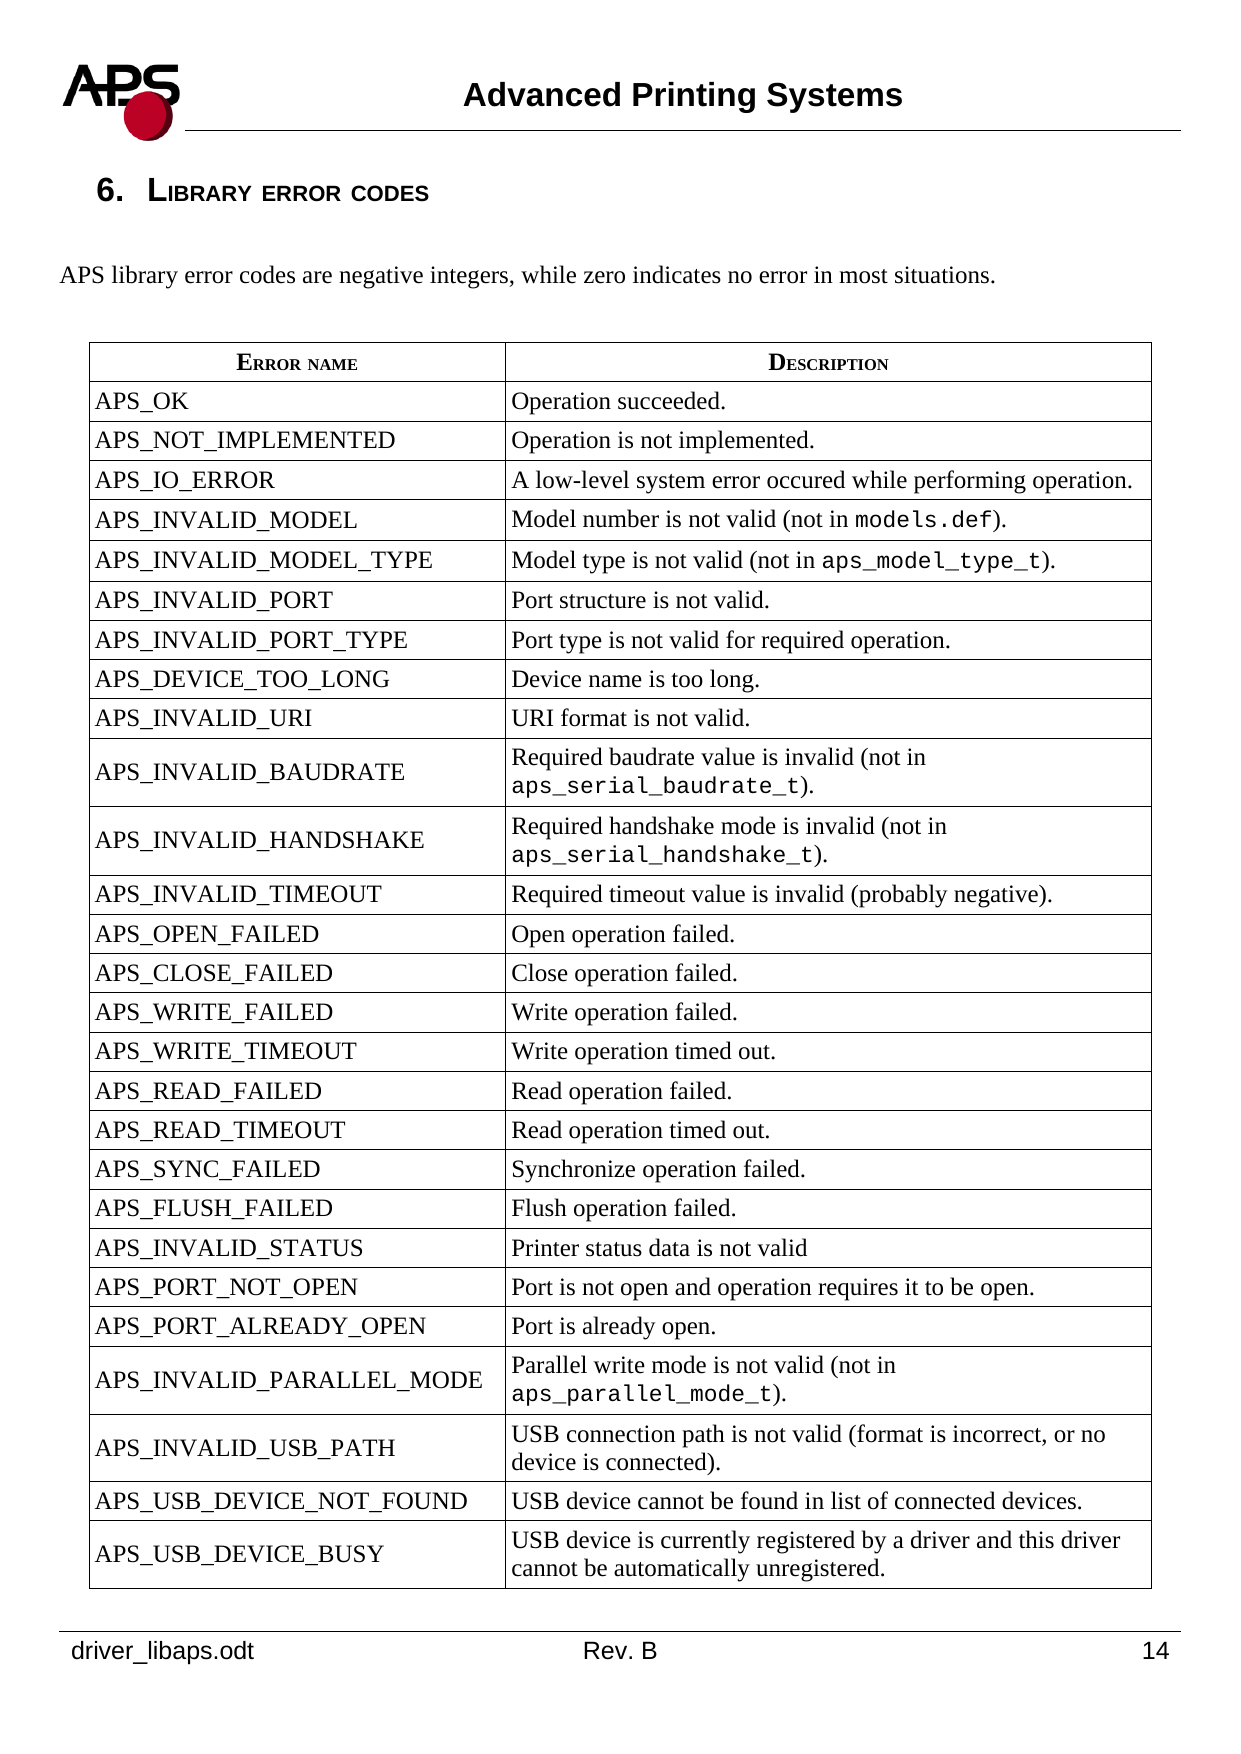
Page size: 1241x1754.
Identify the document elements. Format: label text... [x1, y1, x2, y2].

table_cell APS_INVALID_URI [90, 699, 505, 738]
table_cell Required handshake mode is invalid (not in aps_serial_handshake_t). [506, 807, 1151, 875]
table_cell APS_INVALID_USB_PATH [90, 1415, 505, 1481]
table_cell APS_DEVICE_TOO_LONG [90, 660, 505, 698]
table_cell Operation is not implemented. [506, 422, 1151, 460]
table_cell APS_INVALID_PORT_TYPE [90, 621, 505, 659]
table_cell Model number is not valid (not in models.def). [506, 500, 1151, 540]
table_cell Parallel write mode is not valid (not in aps_parallel_mode_t). [506, 1347, 1151, 1414]
table_cell APS_INVALID_HANDSHAKE [90, 807, 505, 875]
table_header Error name [90, 343, 505, 381]
table_cell Port type is not valid for required operation. [506, 621, 1151, 659]
table_cell APS_READ_FAILED [90, 1072, 505, 1110]
table_cell Model type is not valid (not in aps_model_type_t). [506, 541, 1151, 581]
table_cell APS_INVALID_STATUS [90, 1229, 505, 1267]
table_cell Printer status data is not valid [506, 1229, 1151, 1267]
table_cell Required timeout value is invalid (probably negative). [506, 876, 1151, 914]
table_cell APS_USB_DEVICE_BUSY [90, 1521, 505, 1588]
table_cell Port structure is not valid. [506, 582, 1151, 620]
table_cell Device name is too long. [506, 660, 1151, 698]
table_cell APS_PORT_ALREADY_OPEN [90, 1307, 505, 1346]
subtitle Library error codes [96, 171, 1181, 209]
table_cell APS_WRITE_FAILED [90, 993, 505, 1032]
table_cell Synchronize operation failed. [506, 1150, 1151, 1189]
table_cell Write operation failed. [506, 993, 1151, 1032]
table_cell APS_INVALID_PARALLEL_MODE [90, 1347, 505, 1414]
table_cell APS_USB_DEVICE_NOT_FOUND [90, 1482, 505, 1520]
table_cell APS_INVALID_BAUDRATE [90, 739, 505, 806]
picture [59, 59, 186, 147]
table_cell Port is already open. [506, 1307, 1151, 1346]
table_cell APS_NOT_IMPLEMENTED [90, 422, 505, 460]
table_cell Write operation timed out. [506, 1033, 1151, 1071]
table_cell Read operation timed out. [506, 1111, 1151, 1149]
table_cell Required baudrate value is invalid (not in aps_serial_baudrate_t). [506, 739, 1151, 806]
table_cell USB device cannot be found in list of connected devices. [506, 1482, 1151, 1520]
table_cell APS_INVALID_MODEL [90, 500, 505, 540]
table_cell USB connection path is not valid (format is incorrect, or no device is connected). [506, 1415, 1151, 1481]
table_cell Close operation failed. [506, 954, 1151, 992]
table_cell Port is not open and operation requires it to be open. [506, 1268, 1151, 1306]
table_cell APS_OPEN_FAILED [90, 915, 505, 953]
table_cell APS_CLOSE_FAILED [90, 954, 505, 992]
table_cell Operation succeeded. [506, 382, 1151, 421]
table_cell Read operation failed. [506, 1072, 1151, 1110]
table_cell Open operation failed. [506, 915, 1151, 953]
table_cell URI format is not valid. [506, 699, 1151, 738]
table_cell APS_INVALID_MODEL_TYPE [90, 541, 505, 581]
table_cell APS_WRITE_TIMEOUT [90, 1033, 505, 1071]
table_header Description [506, 343, 1151, 381]
table_cell APS_IO_ERROR [90, 461, 505, 499]
table_cell Flush operation failed. [506, 1190, 1151, 1228]
text APS library error codes are negative integers, while zero indicates no error in most situations. [59, 262, 1181, 289]
table_cell APS_OK [90, 382, 505, 421]
table_cell USB device is currently registered by a driver and this driver cannot be automatically unregistered. [506, 1521, 1151, 1588]
table_cell A low-level system error occured while performing operation. [506, 461, 1151, 499]
table_cell APS_SYNC_FAILED [90, 1150, 505, 1189]
table_cell APS_READ_TIMEOUT [90, 1111, 505, 1149]
table_cell APS_PORT_NOT_OPEN [90, 1268, 505, 1306]
table_cell APS_FLUSH_FAILED [90, 1190, 505, 1228]
table_cell APS_INVALID_PORT [90, 582, 505, 620]
table_cell APS_INVALID_TIMEOUT [90, 876, 505, 914]
